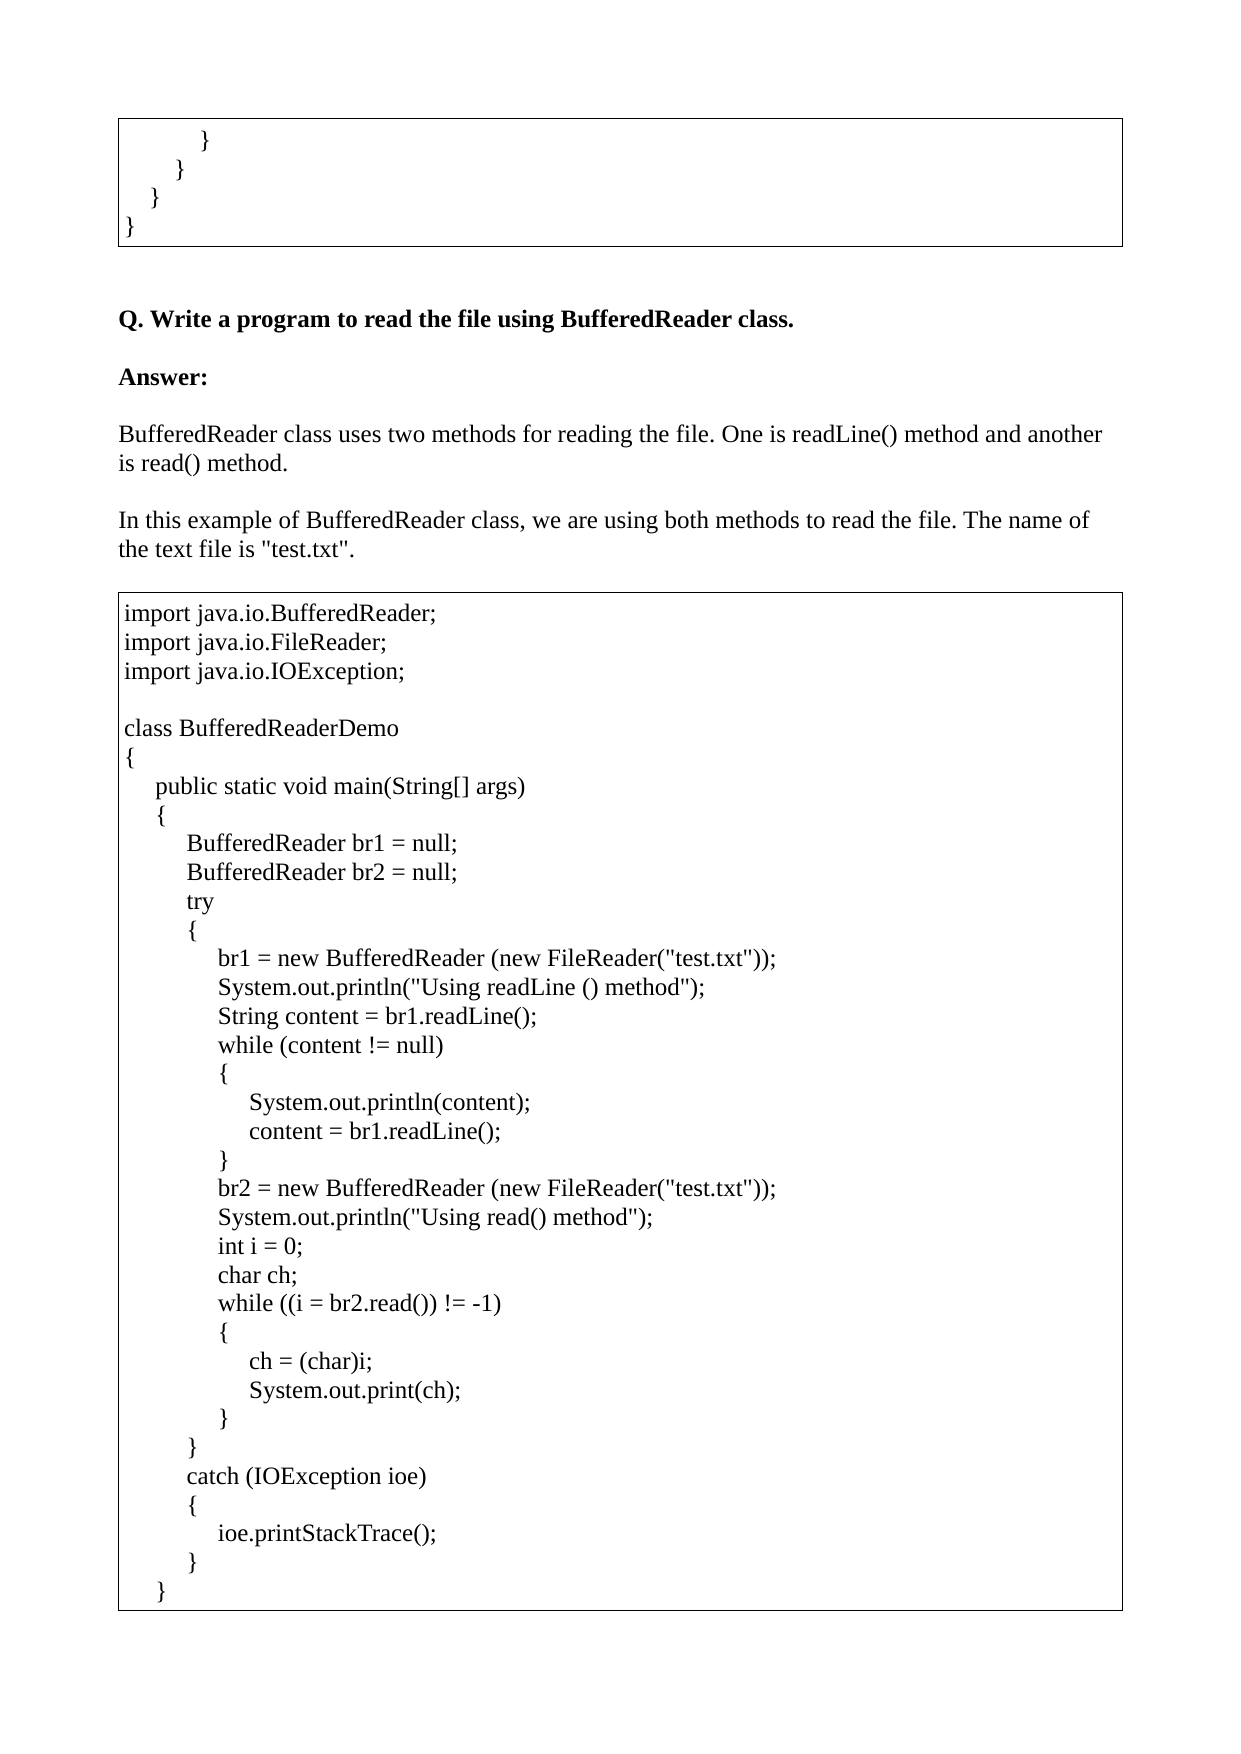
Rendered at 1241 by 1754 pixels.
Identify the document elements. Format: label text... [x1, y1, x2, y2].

table_header } } } } [119, 119, 1122, 246]
table_header import java.io.BufferedReader; import java.io.FileReader; import java.io.IOException; class BufferedReaderDemo { public static void main(String[] args) { BufferedReader br1 = null; BufferedReader br2 = null; try { br1 = new BufferedReader (new FileReader("test.txt")); System.out.println("Using readLine () method"); String content = br1.readLine(); while (content != null) { System.out.println(content); content = br1.readLine(); } br2 = new BufferedReader (new FileReader("test.txt")); System.out.println("Using read() method"); int i = 0; char ch; while ((i = br2.read()) != -1) { ch = (char)i; System.out.print(ch); } } catch (IOException ioe) { ioe.printStackTrace(); } } [119, 593, 1122, 1610]
text Q. Write a program to read the file using BufferedReader class. Answer: BufferedReader class uses two methods for reading the file. One is readLine() method and another is read() method. In this example of BufferedReader class, we are using both methods to read the file. The name of the text file is "test.txt". [118, 304, 1122, 592]
